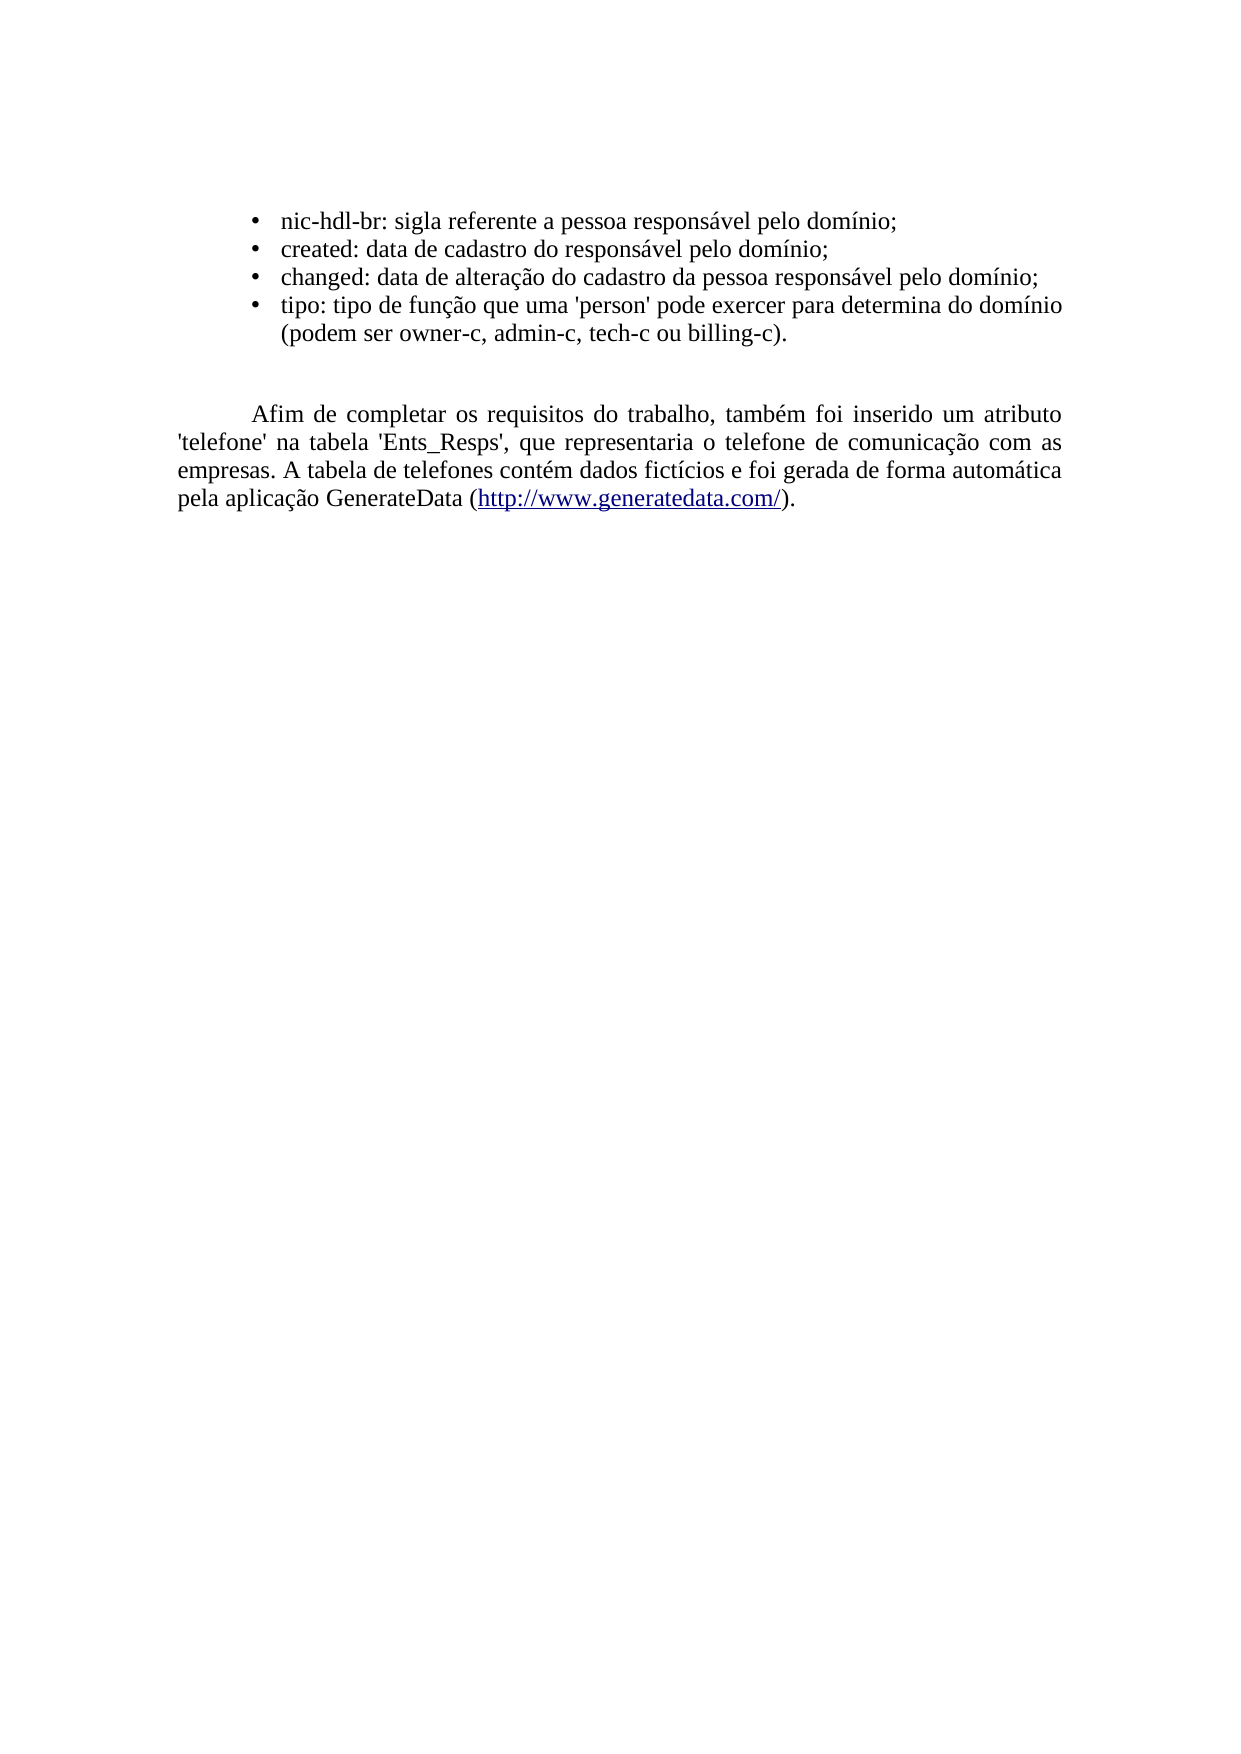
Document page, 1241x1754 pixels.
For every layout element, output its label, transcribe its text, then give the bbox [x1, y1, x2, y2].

list tipo: tipo de função que uma 'person' pode exercer para determina do domínio (podem ser owner-c, admin-c, tech-c ou billing-c). [251, 291, 1063, 347]
list changed: data de alteração do cadastro da pessoa responsável pelo domínio; [251, 263, 1063, 291]
text Afim de completar os requisitos do trabalho, também foi inserido um atributo 'telefone' na tabela 'Ents_Resps', que representaria o telefone de comunicação com as empresas. A tabela de telefones contém dados fictícios e foi gerada de forma automática pela aplicação GenerateData (http://www.generatedata.com/). [177, 399, 1063, 512]
list created: data de cadastro do responsável pelo domínio; [251, 235, 1063, 263]
list nic-hdl-br: sigla referente a pessoa responsável pelo domínio; [251, 207, 1063, 235]
